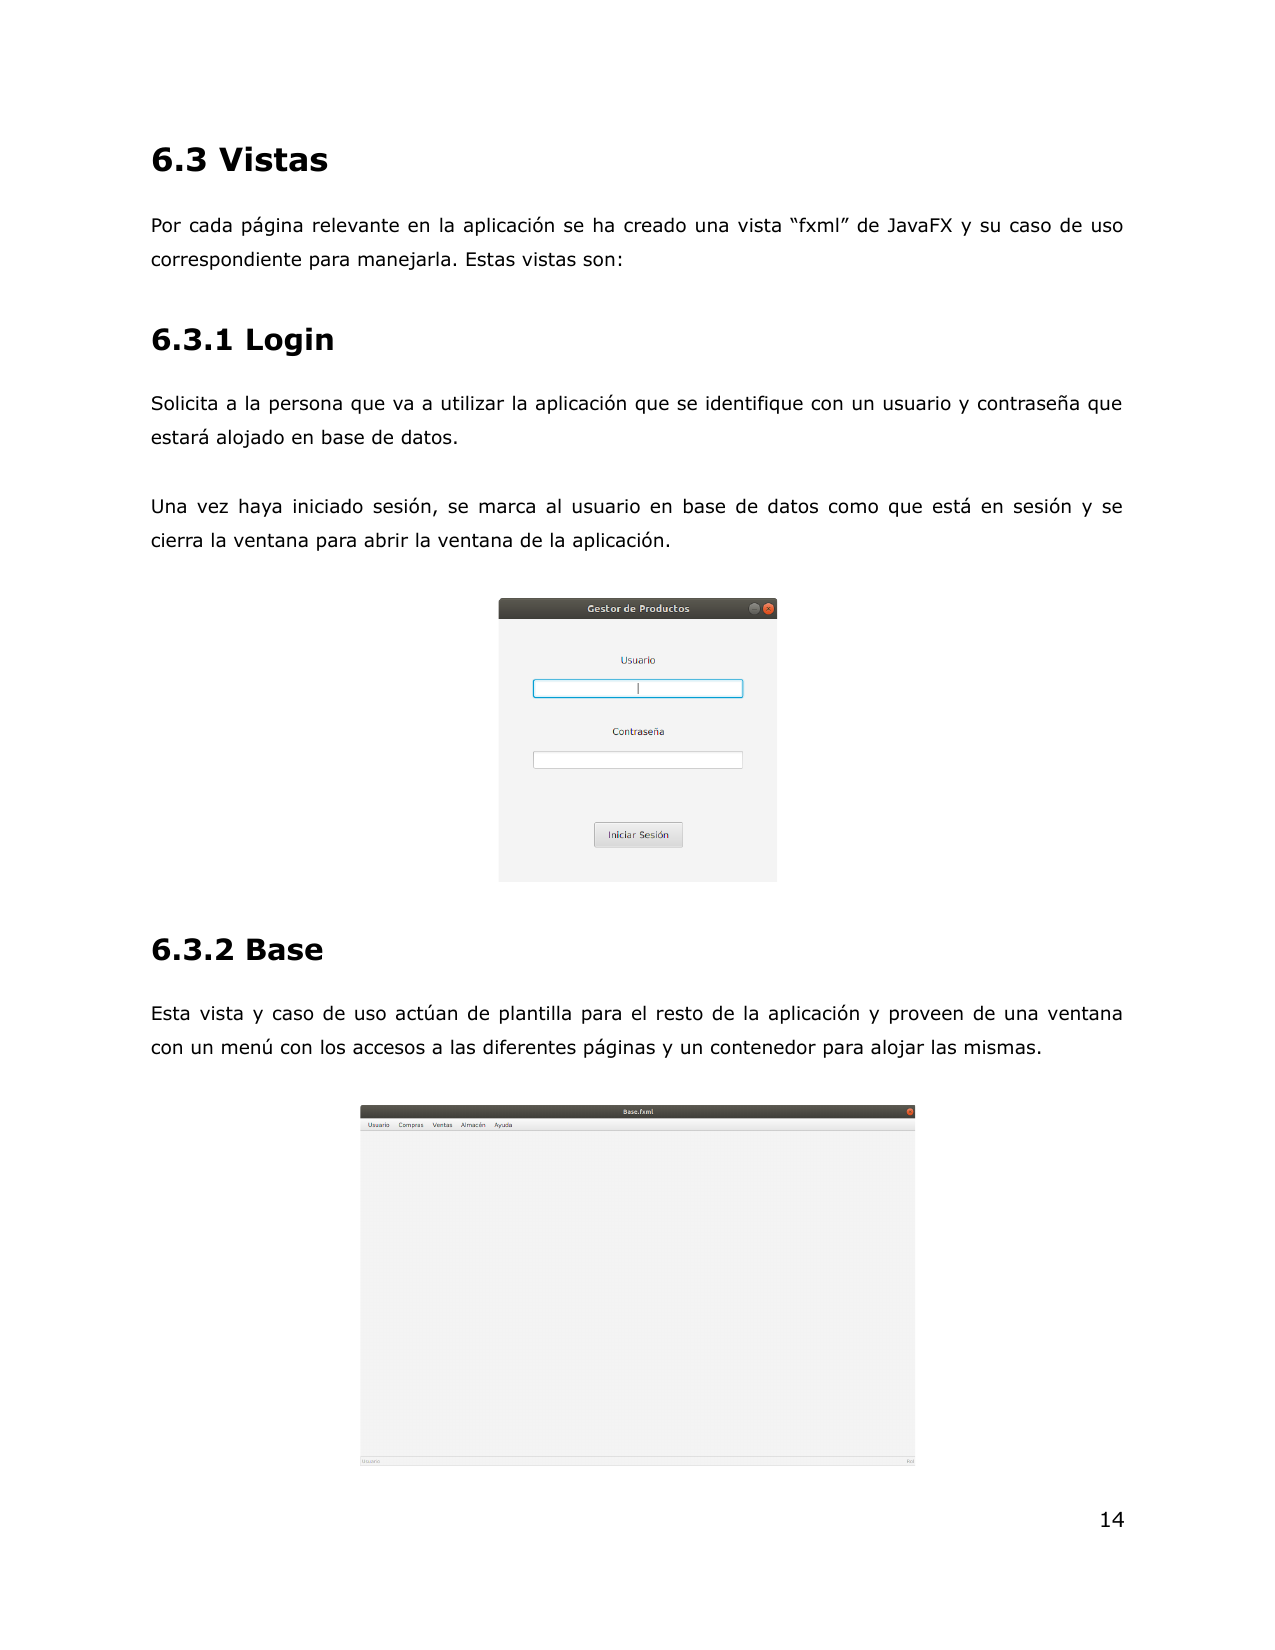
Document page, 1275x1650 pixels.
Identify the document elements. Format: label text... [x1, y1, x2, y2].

subtitle Base [151, 931, 1125, 967]
text Solicita a la persona que va a utilizar la aplicación que se identifique con un usuario y contraseña que estará alojado en base de datos. [151, 391, 1125, 448]
picture [498, 598, 778, 882]
text Una vez haya iniciado sesión, se marca al usuario en base de datos como que está en sesión y se cierra la ventana para abrir la ventana de la aplicación. [151, 495, 1125, 552]
subtitle Login [151, 320, 1125, 356]
text Esta vista y caso de uso actúan de plantilla para el resto de la aplicación y proveen de una ventana con un menú con los accesos a las diferentes páginas y un contenedor para alojar las mismas. [151, 1002, 1125, 1059]
text Por cada página relevante en la aplicación se ha creado una vista “fxml” de JavaFX y su caso de uso correspondiente para manejarla. Estas vistas son: [151, 214, 1125, 271]
subtitle Vistas [151, 139, 1125, 178]
picture [360, 1105, 916, 1466]
